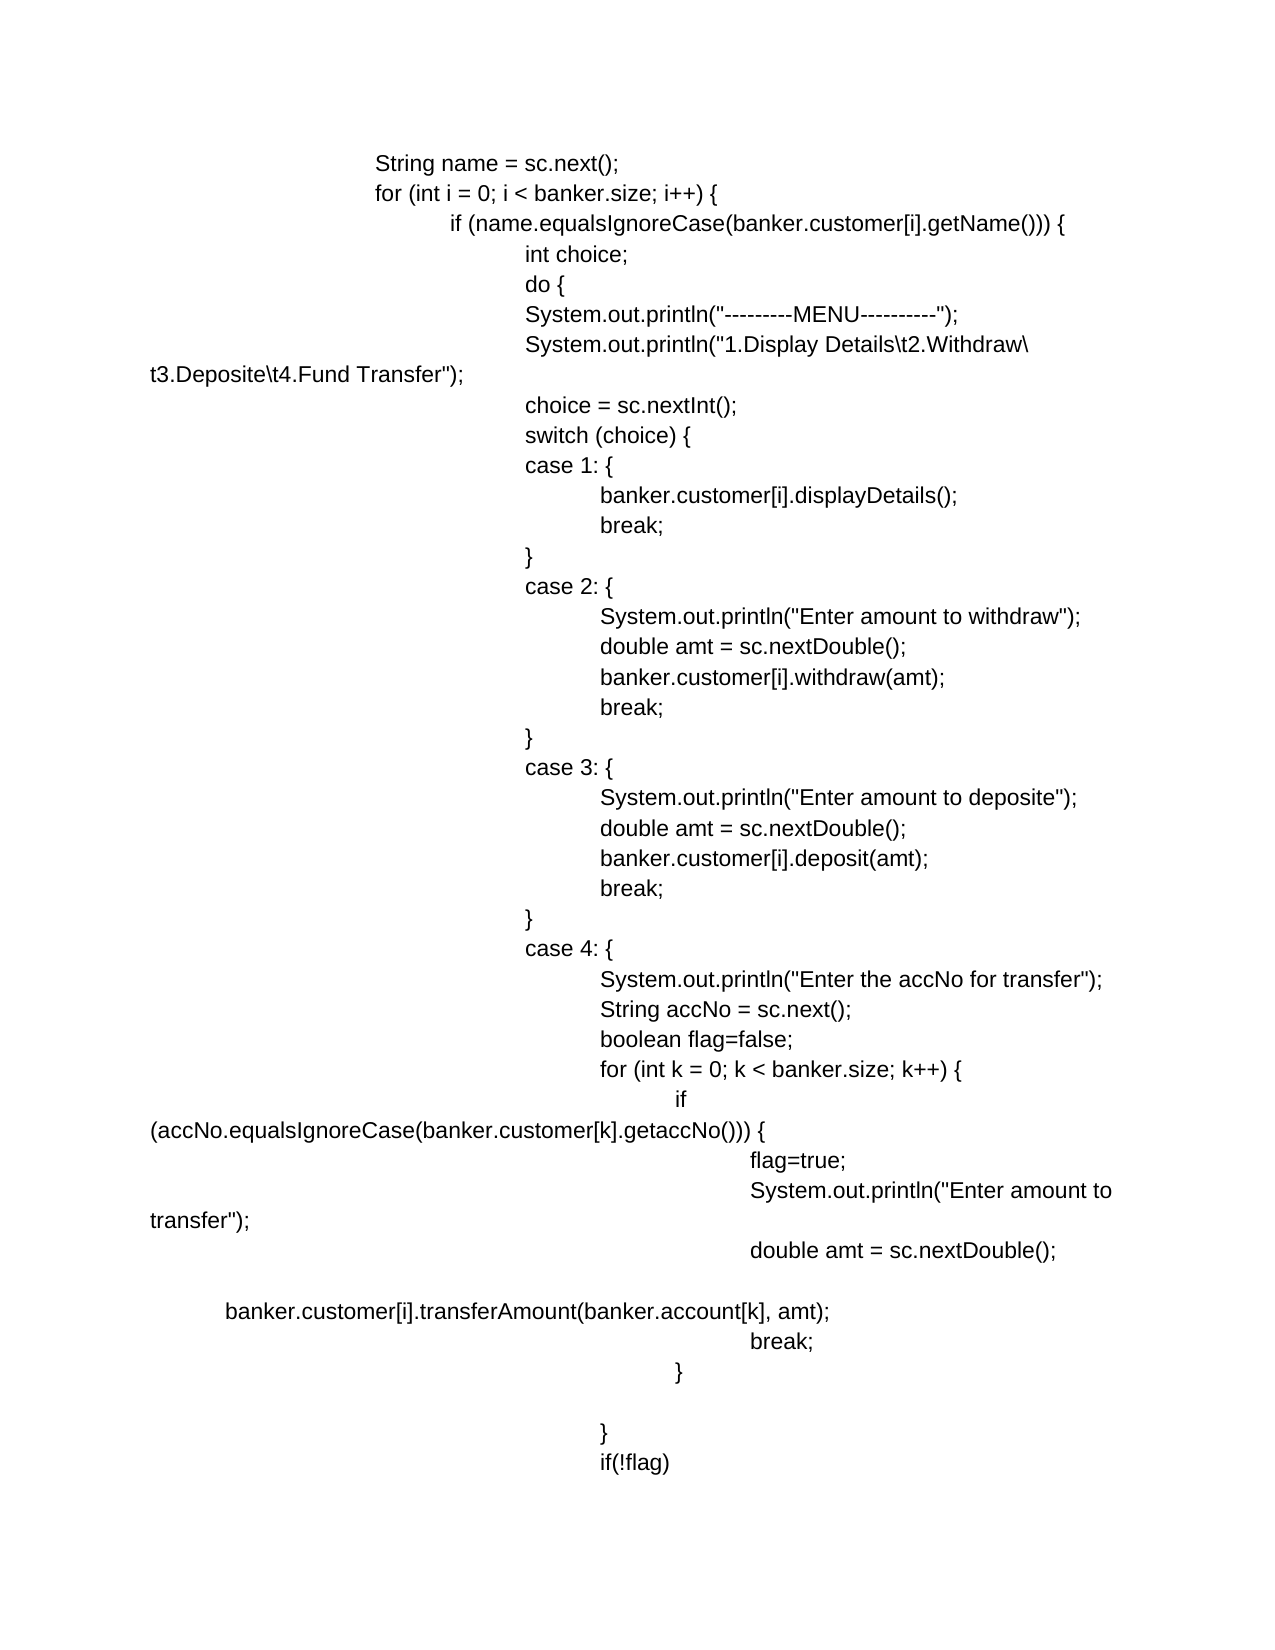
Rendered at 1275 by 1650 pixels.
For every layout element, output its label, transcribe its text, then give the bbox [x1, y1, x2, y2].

text break; [150, 694, 1125, 720]
text banker.customer[i].deposit(amt); [150, 845, 1125, 871]
text boolean flag=false; [150, 1026, 1125, 1052]
text String name = sc.next(); [150, 150, 1125, 176]
text case 1: { [150, 452, 1125, 478]
text System.out.println("---------MENU----------"); [150, 301, 1125, 327]
text } [150, 1419, 1125, 1445]
text for (int i = 0; i < banker.size; i++) { [150, 180, 1125, 207]
text banker.customer[i].transferAmount(banker.account[k], amt); [150, 1268, 1125, 1324]
text if(!flag) [150, 1449, 1125, 1475]
text break; [150, 512, 1125, 539]
text case 3: { [150, 754, 1125, 781]
text System.out.println("1.Display Details\t2.Withdraw\t3.Deposite\t4.Fund Transfer"); [150, 331, 1125, 388]
text String accNo = sc.next(); [150, 996, 1125, 1022]
text do { [150, 271, 1125, 297]
text banker.customer[i].displayDetails(); [150, 482, 1125, 509]
text for (int k = 0; k < banker.size; k++) { [150, 1056, 1125, 1083]
text if (accNo.equalsIgnoreCase(banker.customer[k].getaccNo())) { [150, 1086, 1125, 1143]
text System.out.println("Enter amount to transfer"); [150, 1177, 1125, 1234]
text System.out.println("Enter the accNo for transfer"); [150, 966, 1125, 992]
text double amt = sc.nextDouble(); [150, 1237, 1125, 1264]
text } [150, 1358, 1125, 1385]
text } [150, 724, 1125, 750]
text System.out.println("Enter amount to deposite"); [150, 784, 1125, 811]
text switch (choice) { [150, 422, 1125, 448]
text case 4: { [150, 935, 1125, 962]
text } [150, 543, 1125, 569]
text double amt = sc.nextDouble(); [150, 633, 1125, 660]
text break; [150, 875, 1125, 901]
text int choice; [150, 241, 1125, 267]
text } [150, 905, 1125, 932]
text case 2: { [150, 573, 1125, 599]
text double amt = sc.nextDouble(); [150, 814, 1125, 841]
text choice = sc.nextInt(); [150, 392, 1125, 418]
text if (name.equalsIgnoreCase(banker.customer[i].getName())) { [150, 210, 1125, 237]
text System.out.println("Enter amount to withdraw"); [150, 603, 1125, 629]
text banker.customer[i].withdraw(amt); [150, 663, 1125, 690]
text flag=true; [150, 1147, 1125, 1173]
text break; [150, 1328, 1125, 1354]
